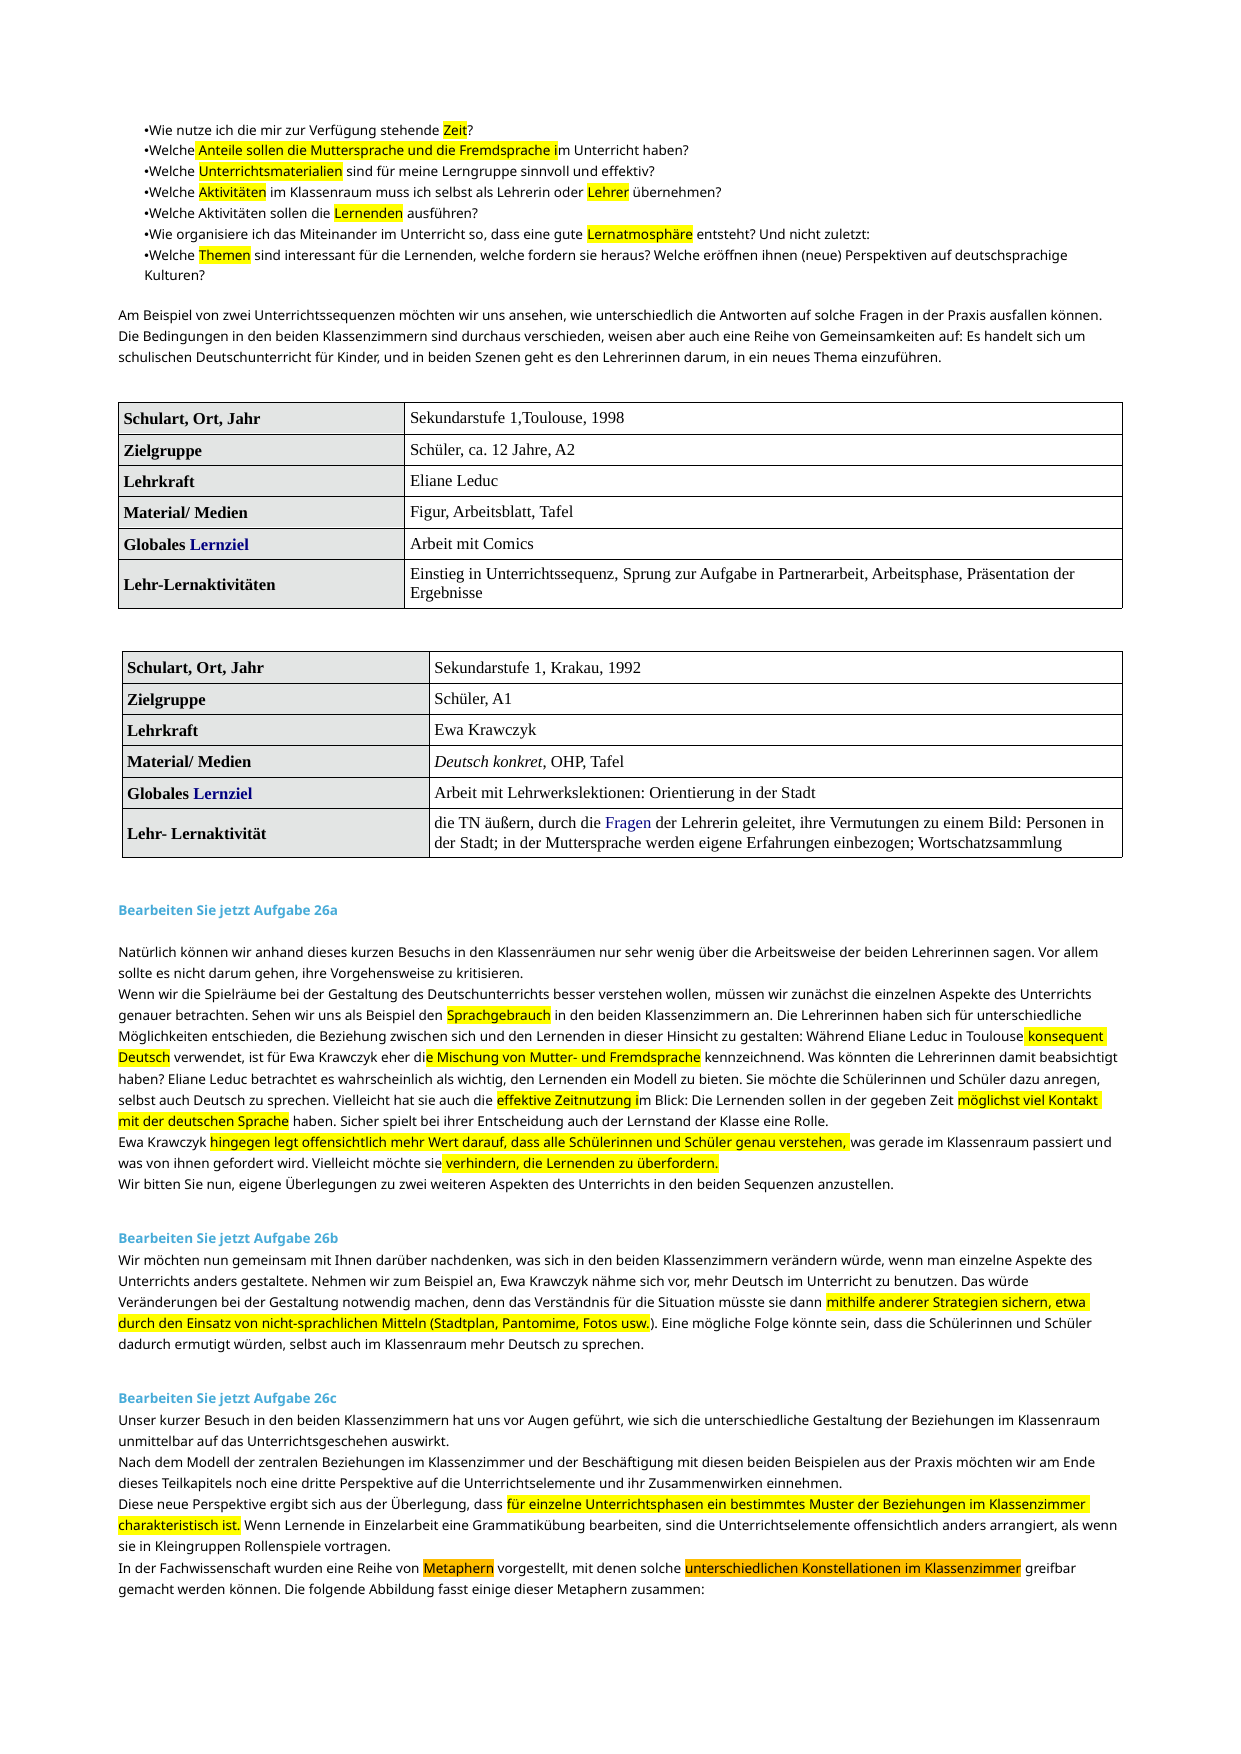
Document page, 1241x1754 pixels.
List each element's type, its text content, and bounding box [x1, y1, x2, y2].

table_cell Deutsch konkret, OHP, Tafel [430, 746, 1122, 777]
table_cell Zielgruppe [119, 435, 404, 465]
list Wie nutze ich die mir zur Verfügung stehende Zeit? [118, 118, 1122, 139]
list Welche Anteile sollen die Muttersprache und die Fremdsprache im Unterricht haben? [118, 139, 1122, 160]
list Welche Aktivitäten im Klassenraum muss ich selbst als Lehrerin oder Lehrer übernehmen? [118, 181, 1122, 201]
table_cell Arbeit mit Comics [405, 529, 1122, 559]
table_cell Schüler, ca. 12 Jahre, A2 [405, 435, 1122, 465]
table_cell die TN äußern, durch die Fragen der Lehrerin geleitet, ihre Vermutungen zu einem Bild: Personen in der Stadt; in der Muttersprache werden eigene Erfahrungen einbezogen; Wortschatzsammlung [430, 809, 1122, 857]
table_cell Lehrkraft [123, 715, 429, 745]
table_cell Ewa Krawczyk [430, 715, 1122, 745]
list Wie organisiere ich das Miteinander im Unterricht so, dass eine gute Lernatmosphäre entsteht? Und nicht zuletzt: [118, 222, 1122, 243]
text Nach dem Modell der zentralen Beziehungen im Klassenzimmer und der Beschäftigung mit diesen beiden Beispielen aus der Praxis möchten wir am Ende dieses Teilkapitels noch eine dritte Perspektive auf die Unterrichtselemente und ihr Zusammenwirken einnehmen. [118, 1453, 1122, 1492]
table_header Schulart, Ort, Jahr [119, 403, 404, 433]
table_cell Einstieg in Unterrichtssequenz, Sprung zur Aufgabe in Partnerarbeit, Arbeitsphase, Präsentation der Ergebnisse [405, 560, 1122, 608]
text Am Beispiel von zwei Unterrichtssequenzen möchten wir uns ansehen, wie unterschiedlich die Antworten auf solche Fragen in der Praxis ausfallen können. Die Bedingungen in den beiden Klassenzimmern sind durchaus verschieden, weisen aber auch eine Reihe von Gemeinsamkeiten auf: Es handelt sich um schulischen Deutschunterricht für Kinder, und in beiden Szenen geht es den Lehrerinnen darum, in ein neues Thema einzuführen. [118, 306, 1122, 366]
list Welche Themen sind interessant für die Lernenden, welche fordern sie heraus? Welche eröffnen ihnen (neue) Perspektiven auf deutschsprachige Kulturen? [118, 243, 1122, 285]
text Diese neue Perspektive ergibt sich aus der Überlegung, dass für einzelne Unterrichtsphasen ein bestimmtes Muster der Beziehungen im Klassenzimmer charakteristisch ist. Wenn Lernende in Einzelarbeit eine Grammatikübung bearbeiten, sind die Unterrichtselemente offensichtlich anders arrangiert, als wenn sie in Kleingruppen Rollenspiele vortragen. [118, 1495, 1122, 1556]
text Bearbeiten Sie jetzt Aufgabe 26c [118, 1389, 1122, 1408]
list Welche Aktivitäten sollen die Lernenden ausführen? [118, 201, 1122, 222]
text Wir möchten nun gemeinsam mit Ihnen darüber nachdenken, was sich in den beiden Klassenzimmern verändern würde, wenn man einzelne Aspekte des Unterrichts anders gestaltete. Nehmen wir zum Beispiel an, Ewa Krawczyk nähme sich vor, mehr Deutsch im Unterricht zu benutzen. Das würde Veränderungen bei der Gestaltung notwendig machen, denn das Verständnis für die Situation müsste sie dann mithilfe anderer Strategien sichern, etwa durch den Einsatz von nicht-sprachlichen Mitteln (Stadtplan, Pantomime, Fotos usw.). Eine mögliche Folge könnte sein, dass die Schülerinnen und Schüler dadurch ermutigt würden, selbst auch im Klassenraum mehr Deutsch zu sprechen. [118, 1251, 1122, 1354]
text Wenn wir die Spielräume bei der Gestaltung des Deutschunterrichts besser verstehen wollen, müssen wir zunächst die einzelnen Aspekte des Unterrichts genauer betrachten. Sehen wir uns als Beispiel den Sprachgebrauch in den beiden Klassenzimmern an. Die Lehrerinnen haben sich für unterschiedliche Möglichkeiten entschieden, die Beziehung zwischen sich und den Lernenden in dieser Hinsicht zu gestalten: Während Eliane Leduc in Toulouse konsequent Deutsch verwendet, ist für Ewa Krawczyk eher die Mischung von Mutter- und Fremdsprache kennzeichnend. Was könnten die Lehrerinnen damit beabsichtigt haben? Eliane Leduc betrachtet es wahrscheinlich als wichtig, den Lernenden ein Modell zu bieten. Sie möchte die Schülerinnen und Schüler dazu anregen, selbst auch Deutsch zu sprechen. Vielleicht hat sie auch die effektive Zeitnutzung im Blick: Die Lernenden sollen in der gegeben Zeit möglichst viel Kontakt mit der deutschen Sprache haben. Sicher spielt bei ihrer Entscheidung auch der Lernstand der Klasse eine Rolle. [118, 985, 1122, 1130]
table_cell Globales Lernziel [123, 778, 429, 808]
text Ewa Krawczyk hingegen legt offensichtlich mehr Wert darauf, dass alle Schülerinnen und Schüler genau verstehen, was gerade im Klassenraum passiert und was von ihnen gefordert wird. Vielleicht möchte sie verhindern, die Lernenden zu überfordern. [118, 1133, 1122, 1173]
text Wir bitten Sie nun, eigene Überlegungen zu zwei weiteren Aspekten des Unterrichts in den beiden Sequenzen anzustellen. [118, 1175, 1122, 1194]
list Welche Unterrichtsmaterialien sind für meine Lerngruppe sinnvoll und effektiv? [118, 160, 1122, 181]
text Unser kurzer Besuch in den beiden Klassenzimmern hat uns vor Augen geführt, wie sich die unterschiedliche Gestaltung der Beziehungen im Klassenraum unmittelbar auf das Unterrichtsgeschehen auswirkt. [118, 1411, 1122, 1450]
table_cell Figur, Arbeitsblatt, Tafel [405, 497, 1122, 527]
table_header Sekundarstufe 1,Toulouse, 1998 [405, 403, 1122, 433]
table_header Sekundarstufe 1, Krakau, 1992 [430, 652, 1122, 683]
text Bearbeiten Sie jetzt Aufgabe 26b [118, 1229, 1122, 1248]
table_cell Lehrkraft [119, 466, 404, 496]
table_cell Zielgruppe [123, 684, 429, 714]
table_cell Eliane Leduc [405, 466, 1122, 496]
table_cell Globales Lernziel [119, 529, 404, 559]
table_cell Arbeit mit Lehrwerkslektionen: Orientierung in der Stadt [430, 778, 1122, 808]
table_cell Material/ Medien [119, 497, 404, 527]
table_cell Material/ Medien [123, 746, 429, 777]
text In der Fachwissenschaft wurden eine Reihe von Metaphern vorgestellt, mit denen solche unterschiedlichen Konstellationen im Klassenzimmer greifbar gemacht werden können. Die folgende Abbildung fasst einige dieser Metaphern zusammen: [118, 1558, 1122, 1598]
text Bearbeiten Sie jetzt Aufgabe 26a [118, 900, 1122, 919]
table_cell Lehr-Lernaktivitäten [119, 560, 404, 608]
table_cell Schüler, A1 [430, 684, 1122, 714]
text Natürlich können wir anhand dieses kurzen Besuchs in den Klassenräumen nur sehr wenig über die Arbeitsweise der beiden Lehrerinnen sagen. Vor allem sollte es nicht darum gehen, ihre Vorgehensweise zu kritisieren. [118, 943, 1122, 982]
table_header Schulart, Ort, Jahr [123, 652, 429, 683]
table_cell Lehr- Lernaktivität [123, 809, 429, 857]
